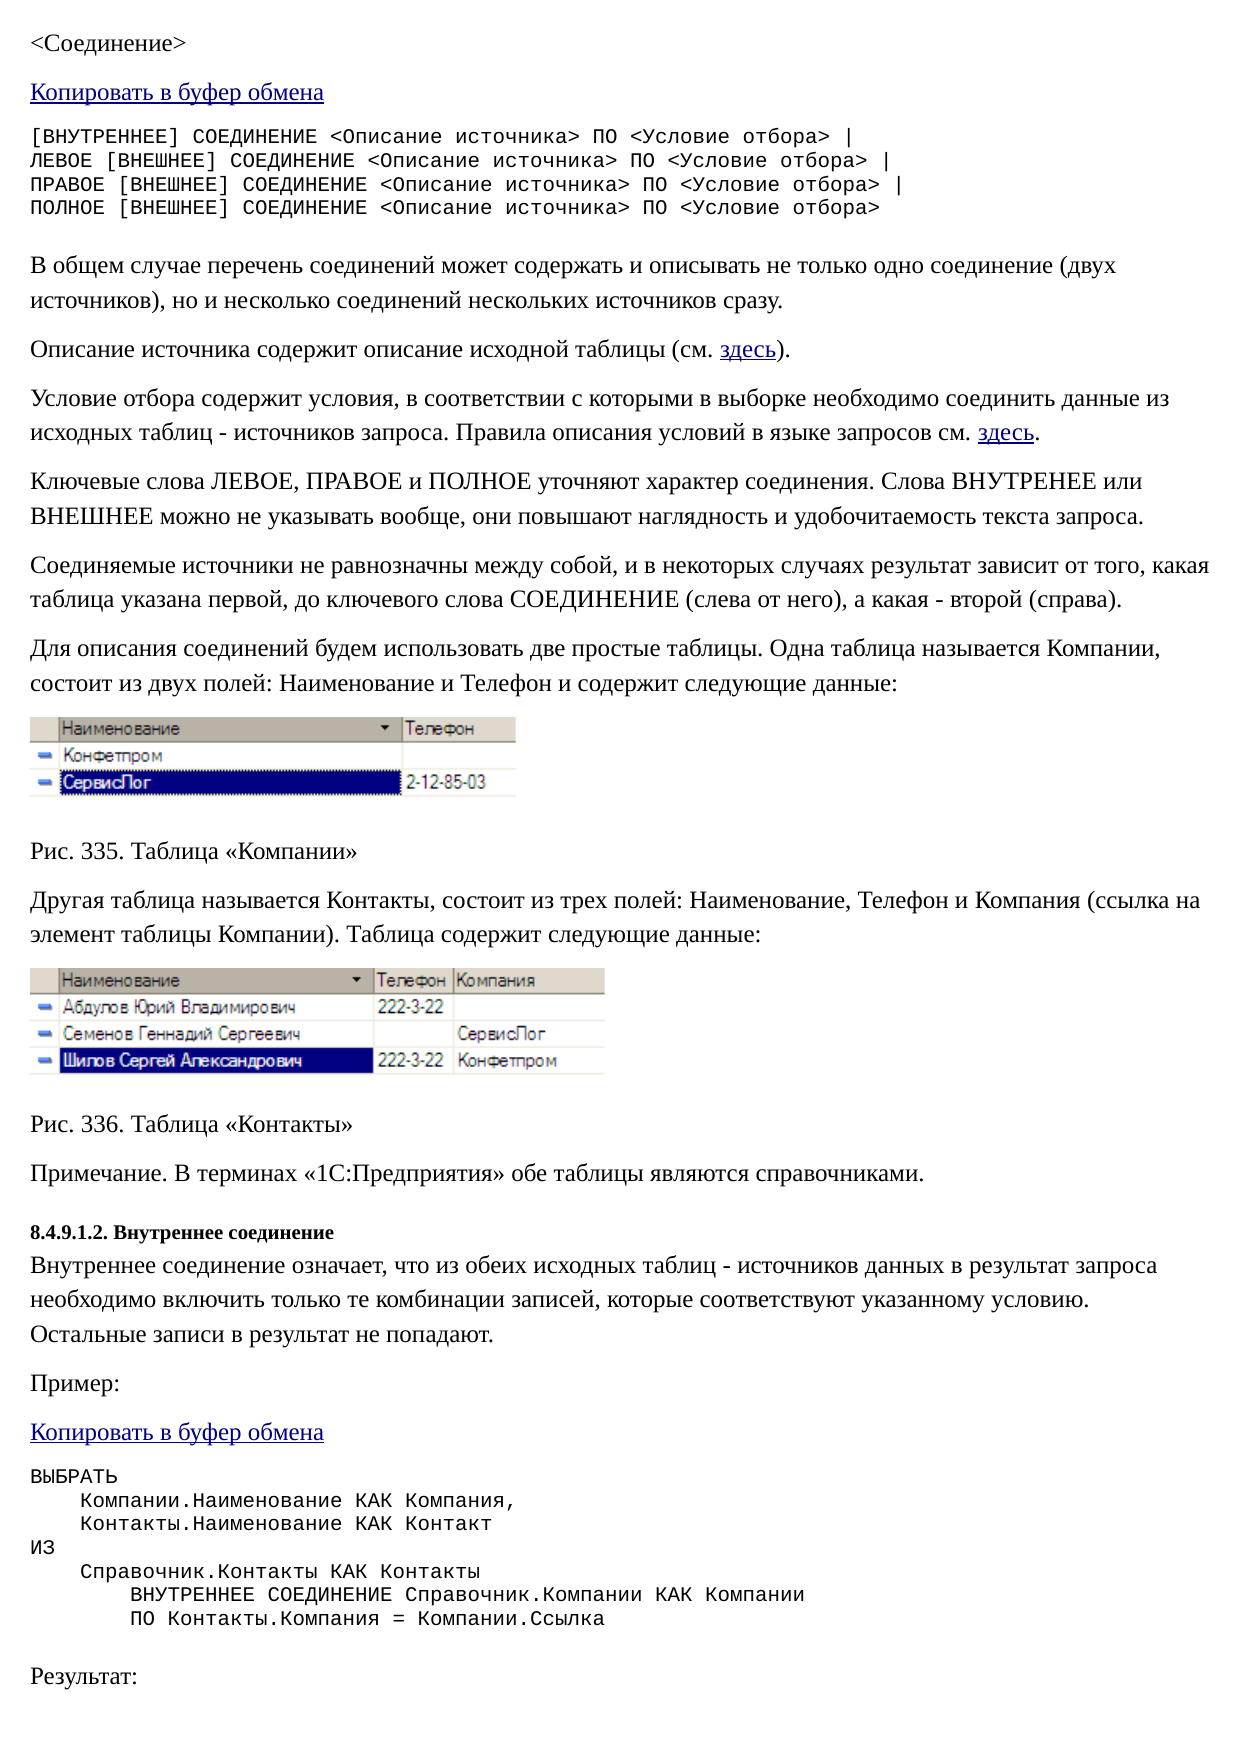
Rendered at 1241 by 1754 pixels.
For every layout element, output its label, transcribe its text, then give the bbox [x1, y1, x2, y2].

text ПО Контакты.Компания = Компании.Ссылка [30, 1608, 1211, 1632]
text Контакты.Наименование КАК Контакт [30, 1513, 1211, 1537]
text Описание источника содержит описание исходной таблицы (см. здесь). [30, 334, 1211, 363]
text Условие отбора содержит условия, в соответствии с которыми в выборке необходимо соединить данные из исходных таблиц ‑ источников запроса. Правила описания условий в языке запросов см. здесь. [30, 383, 1211, 446]
text Примечание. В терминах «1С:Предприятия» обе таблицы являются справочниками. [30, 1158, 1211, 1187]
text Другая таблица называется Контакты, состоит из трех полей: Наименование, Телефон и Компания (ссылка на элемент таблицы Компании). Таблица содержит следующие данные: [30, 885, 1211, 948]
text ВНУТРЕННЕЕ СОЕДИНЕНИЕ Справочник.Компании КАК Компании [30, 1584, 1211, 1608]
text ВЫБРАТЬ [30, 1466, 1211, 1490]
text Для описания соединений будем использовать две простые таблицы. Одна таблица называется Компании, состоит из двух полей: Наименование и Телефон и содержит следующие данные: [30, 633, 1211, 697]
text <Соединение> [30, 28, 1211, 57]
text Рис. 335. Таблица «Компании» [30, 836, 1211, 864]
picture [29, 717, 516, 816]
text Соединяемые источники не равнозначны между собой, и в некоторых случаях результат зависит от того, какая таблица указана первой, до ключевого слова СОЕДИНЕНИЕ (слева от него), а какая ‑ второй (справа). [30, 550, 1211, 613]
text Внутреннее соединение означает, что из обеих исходных таблиц ‑ источников данных в результат запроса необходимо включить только те комбинации записей, которые соответствуют указанному условию. Остальные записи в результат не попадают. [30, 1250, 1211, 1348]
text Ключевые слова ЛЕВОЕ, ПРАВОЕ и ПОЛНОЕ уточняют характер соединения. Слова ВНУТРЕНЕЕ или ВНЕШНЕЕ можно не указывать вообще, они повышают наглядность и удобочитаемость текста запроса. [30, 466, 1211, 530]
text Справочник.Контакты КАК Контакты [30, 1561, 1211, 1584]
text ИЗ [30, 1537, 1211, 1561]
text ПОЛНОЕ [ВНЕШНЕЕ] СОЕДИНЕНИЕ <Описание источника> ПО <Условие отбора> [30, 197, 1211, 221]
picture [29, 968, 605, 1089]
subtitle 8.4.9.1.2. Внутреннее соединение [30, 1220, 1211, 1244]
text ПРАВОЕ [ВНЕШНЕЕ] СОЕДИНЕНИЕ <Описание источника> ПО <Условие отбора> | [30, 173, 1211, 197]
text Копировать в буфер обмена [30, 77, 1211, 106]
text ЛЕВОЕ [ВНЕШНЕЕ] СОЕДИНЕНИЕ <Описание источника> ПО <Условие отбора> | [30, 150, 1211, 173]
text [ВНУТРЕННЕЕ] СОЕДИНЕНИЕ <Описание источника> ПО <Условие отбора> | [30, 126, 1211, 150]
text В общем случае перечень соединений может содержать и описывать не только одно соединение (двух источников), но и несколько соединений нескольких источников сразу. [30, 250, 1211, 313]
text Пример: [30, 1368, 1211, 1397]
text Компании.Наименование КАК Компания, [30, 1490, 1211, 1513]
text Копировать в буфер обмена [30, 1417, 1211, 1446]
text Рис. 336. Таблица «Контакты» [30, 1109, 1211, 1138]
text Результат: [30, 1661, 1211, 1690]
